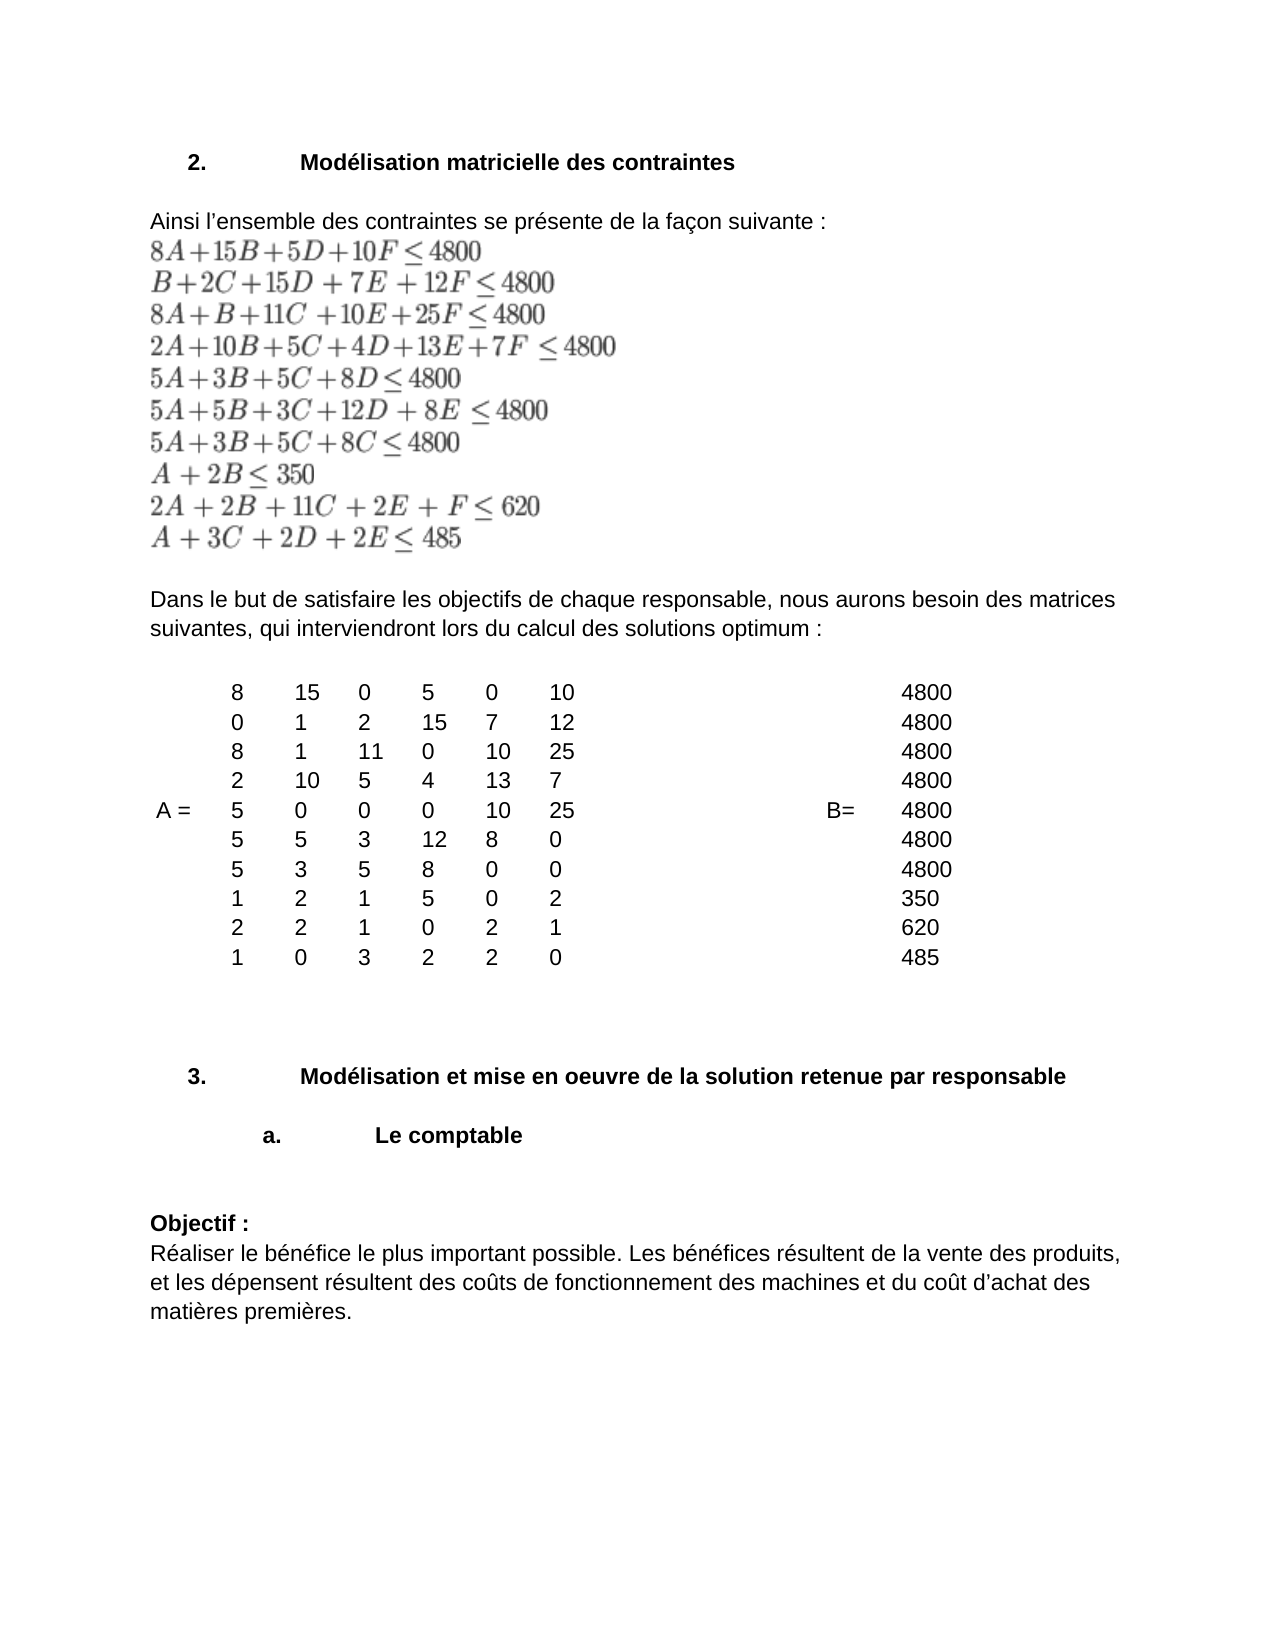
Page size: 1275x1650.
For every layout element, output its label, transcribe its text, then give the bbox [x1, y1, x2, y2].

text Réaliser le bénéfice le plus important possible. Les bénéfices résultent de la vente des produits, et les dépensent résultent des coûts de fonctionnement des machines et du coût d’achat des matières premières. [150, 1240, 1125, 1324]
table_header 4800 4800 4800 4800 B= 4800 4800 4800 350 620 485 [821, 674, 1125, 976]
picture [150, 333, 616, 362]
text Objectif : [150, 1211, 1125, 1236]
list Modélisation et mise en oeuvre de la solution retenue par responsable [187, 1064, 1125, 1089]
table_header 8 15 0 5 0 10 0 1 2 15 7 12 8 1 11 0 10 25 2 10 5 4 13 7 A = 5 0 0 0 10 25 5 5 3 12 8 0 5 3 5 8 0 0 1 2 1 5 0 2 2 2 1 0 2 1 1 0 3 2 2 0 [150, 674, 821, 976]
picture [150, 238, 482, 267]
picture [150, 365, 461, 394]
text Dans le but de satisfaire les objectifs de chaque responsable, nous aurons besoin des matrices suivantes, qui interviendront lors du calcul des solutions optimum : [150, 586, 1125, 641]
list Modélisation matricielle des contraintes [187, 150, 1125, 176]
list Le comptable [262, 1123, 1125, 1148]
picture [150, 525, 461, 554]
picture [150, 493, 541, 522]
picture [150, 301, 546, 330]
picture [150, 270, 555, 299]
picture [150, 429, 460, 458]
picture [150, 461, 314, 490]
text Ainsi l’ensemble des contraintes se présente de la façon suivante : [150, 209, 1125, 234]
picture [150, 397, 549, 426]
